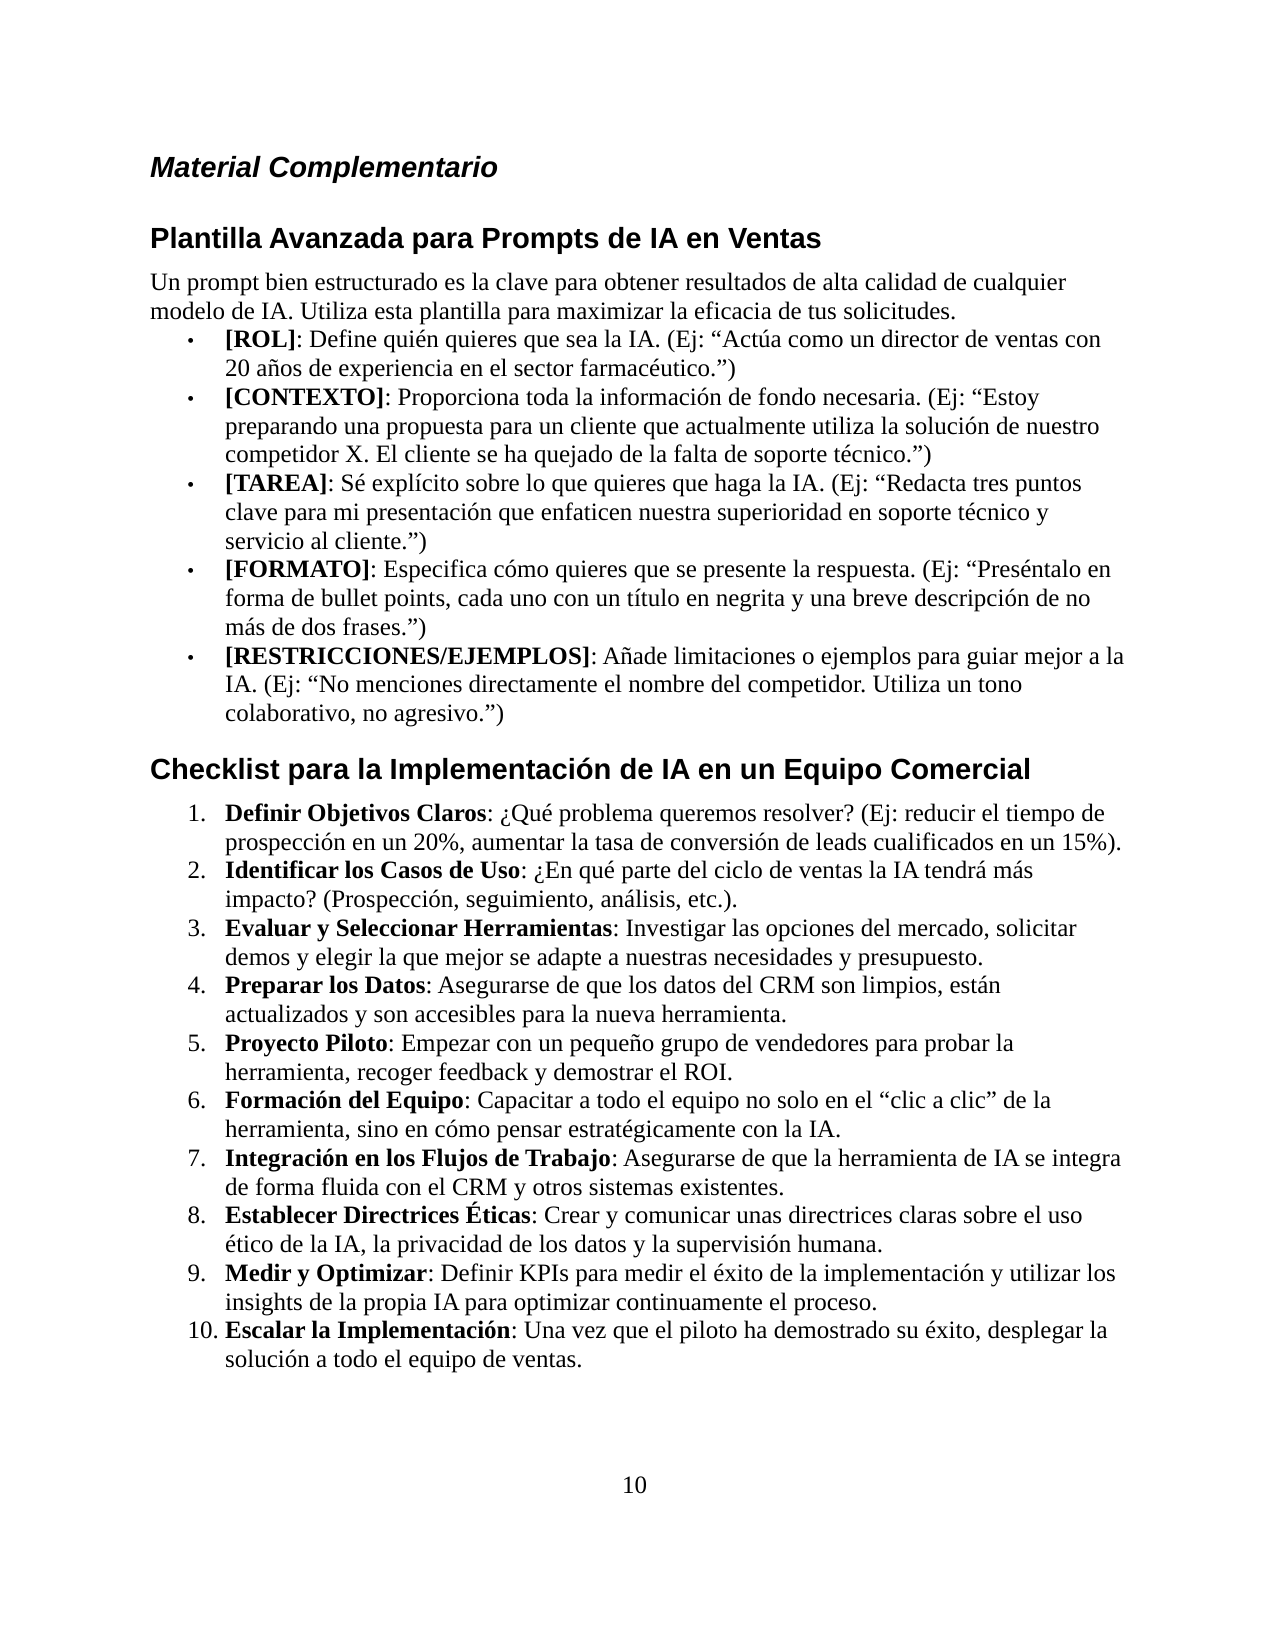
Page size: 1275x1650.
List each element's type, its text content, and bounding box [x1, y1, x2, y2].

list [ROL]: Define quién quieres que sea la IA. (Ej: “Actúa como un director de ventas con 20 años de experiencia en el sector farmacéutico.”) [187, 324, 1125, 382]
subtitle Checklist para la Implementación de IA en un Equipo Comercial [150, 752, 1125, 786]
list Escalar la Implementación: Una vez que el piloto ha demostrado su éxito, desplegar la solución a todo el equipo de ventas. [187, 1316, 1125, 1373]
list [RESTRICCIONES/EJEMPLOS]: Añade limitaciones o ejemplos para guiar mejor a la IA. (Ej: “No menciones directamente el nombre del competidor. Utiliza un tono colaborativo, no agresivo.”) [187, 641, 1125, 727]
subtitle Material Complementario [150, 150, 1125, 183]
list [FORMATO]: Especifica cómo quieres que se presente la respuesta. (Ej: “Preséntalo en forma de bullet points, cada uno con un título en negrita y una breve descripción de no más de dos frases.”) [187, 554, 1125, 641]
list Medir y Optimizar: Definir KPIs para medir el éxito de la implementación y utilizar los insights de la propia IA para optimizar continuamente el proceso. [187, 1258, 1125, 1316]
list [TAREA]: Sé explícito sobre lo que quieres que haga la IA. (Ej: “Redacta tres puntos clave para mi presentación que enfaticen nuestra superioridad en soporte técnico y servicio al cliente.”) [187, 468, 1125, 554]
subtitle Plantilla Avanzada para Prompts de IA en Ventas [150, 221, 1125, 254]
list Identificar los Casos de Uso: ¿En qué parte del ciclo de ventas la IA tendrá más impacto? (Prospección, seguimiento, análisis, etc.). [187, 856, 1125, 913]
list [CONTEXTO]: Proporciona toda la información de fondo necesaria. (Ej: “Estoy preparando una propuesta para un cliente que actualmente utiliza la solución de nuestro competidor X. El cliente se ha quejado de la falta de soporte técnico.”) [187, 382, 1125, 468]
list Proyecto Piloto: Empezar con un pequeño grupo de vendedores para probar la herramienta, recoger feedback y demostrar el ROI. [187, 1028, 1125, 1086]
list Integración en los Flujos de Trabajo: Asegurarse de que la herramienta de IA se integra de forma fluida con el CRM y otros sistemas existentes. [187, 1143, 1125, 1201]
list Definir Objetivos Claros: ¿Qué problema queremos resolver? (Ej: reducir el tiempo de prospección en un 20%, aumentar la tasa de conversión de leads cualificados en un 15%). [187, 798, 1125, 856]
text Un prompt bien estructurado es la clave para obtener resultados de alta calidad de cualquier modelo de IA. Utiliza esta plantilla para maximizar la eficacia de tus solicitudes. [150, 267, 1125, 324]
list Formación del Equipo: Capacitar a todo el equipo no solo en el “clic a clic” de la herramienta, sino en cómo pensar estratégicamente con la IA. [187, 1086, 1125, 1143]
list Preparar los Datos: Asegurarse de que los datos del CRM son limpios, están actualizados y son accesibles para la nueva herramienta. [187, 971, 1125, 1028]
list Establecer Directrices Éticas: Crear y comunicar unas directrices claras sobre el uso ético de la IA, la privacidad de los datos y la supervisión humana. [187, 1201, 1125, 1258]
list Evaluar y Seleccionar Herramientas: Investigar las opciones del mercado, solicitar demos y elegir la que mejor se adapte a nuestras necesidades y presupuesto. [187, 913, 1125, 971]
